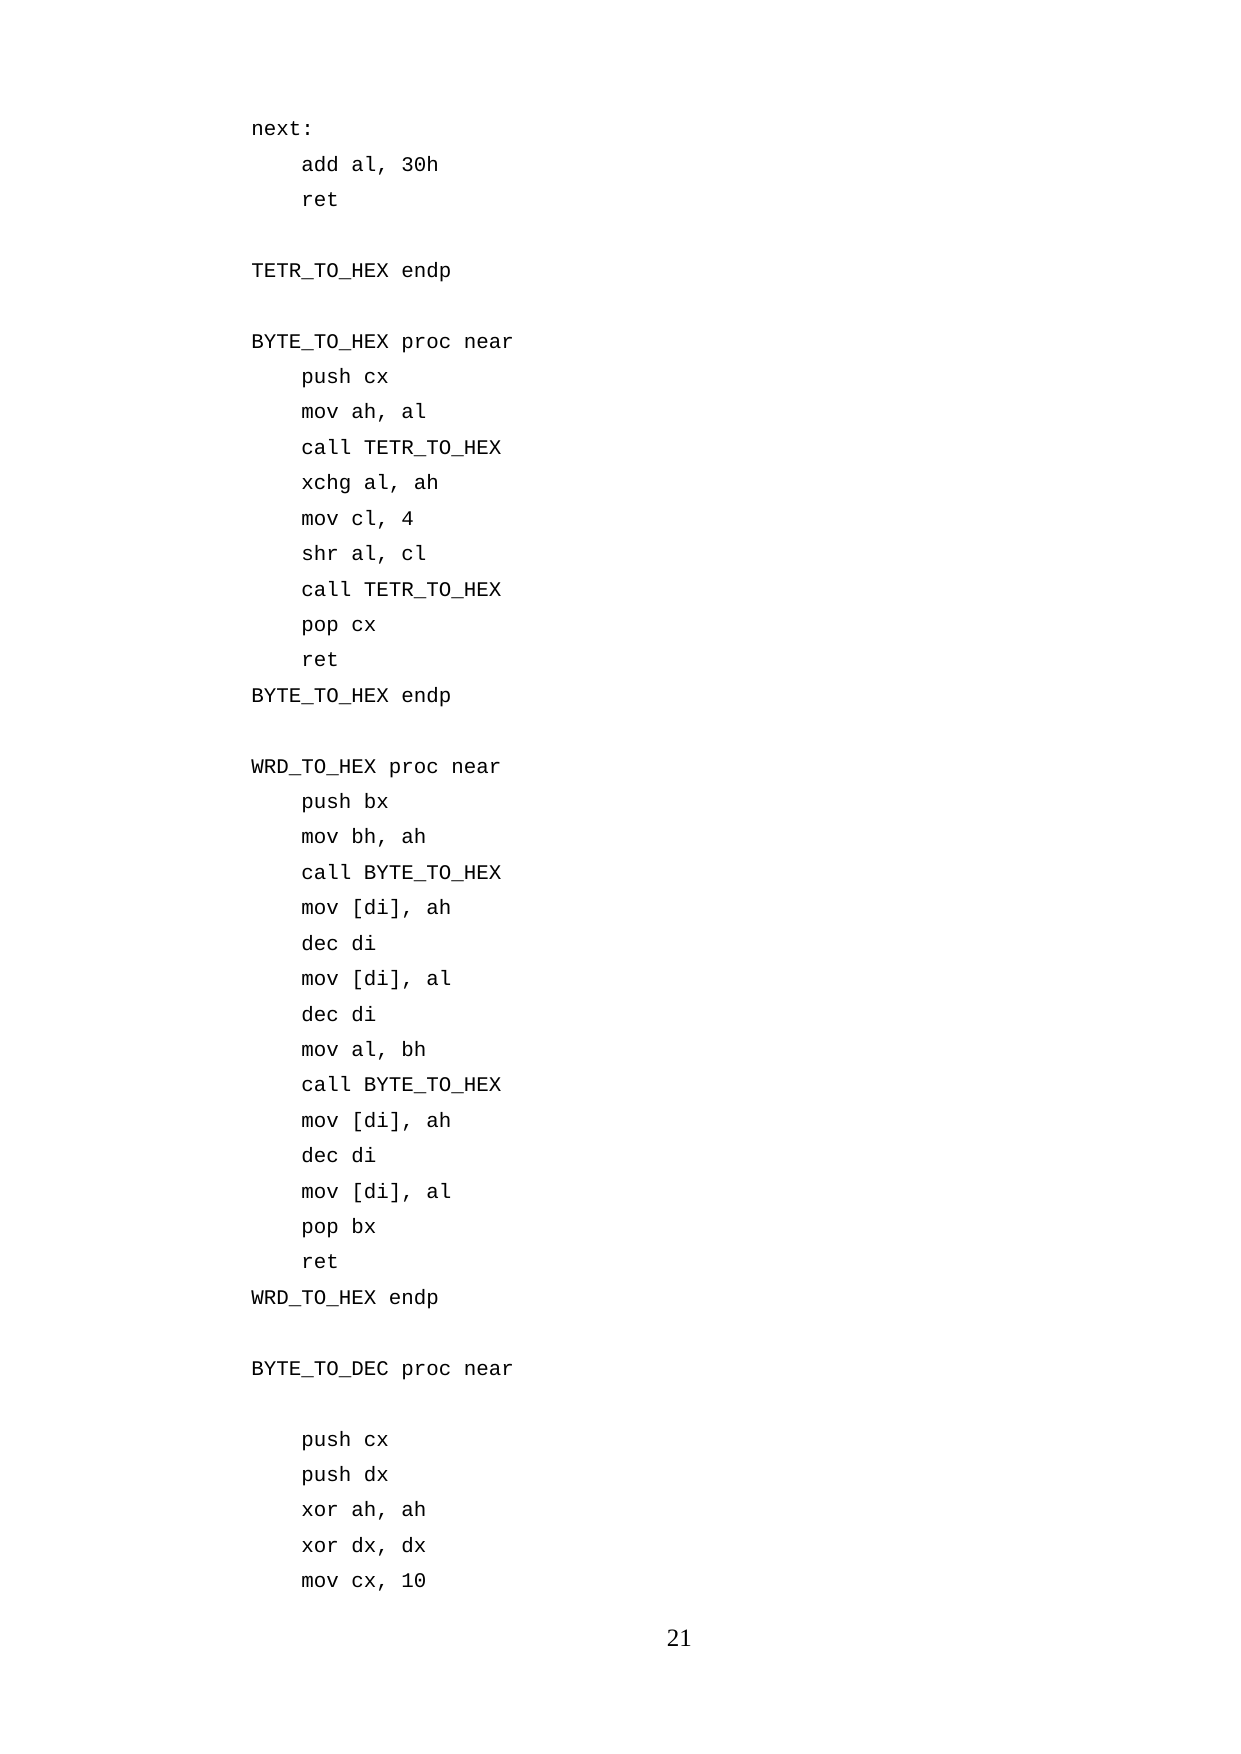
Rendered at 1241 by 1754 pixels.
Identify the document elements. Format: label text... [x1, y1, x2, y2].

text BYTE_TO_HEX endp [177, 685, 1181, 708]
text WRD_TO_HEX proc near [177, 756, 1181, 779]
text ret [177, 1251, 1181, 1275]
text call TETR_TO_HEX [177, 578, 1181, 602]
text next: [177, 118, 1181, 142]
text WRD_TO_HEX endp [177, 1287, 1181, 1311]
text ret [177, 189, 1181, 213]
text BYTE_TO_DEC proc near [177, 1358, 1181, 1381]
text mov bh, ah [177, 826, 1181, 850]
text mov cx, 10 [177, 1570, 1181, 1594]
text mov ah, al [177, 401, 1181, 425]
text ret [177, 649, 1181, 673]
text call BYTE_TO_HEX [177, 862, 1181, 886]
text dec di [177, 1003, 1181, 1027]
text pop bx [177, 1216, 1181, 1240]
text mov cl, 4 [177, 508, 1181, 531]
text xor ah, ah [177, 1499, 1181, 1523]
text mov [di], al [177, 1181, 1181, 1204]
text mov [di], ah [177, 1110, 1181, 1133]
text call TETR_TO_HEX [177, 437, 1181, 461]
text xchg al, ah [177, 472, 1181, 496]
text mov al, bh [177, 1039, 1181, 1063]
text push cx [177, 1428, 1181, 1452]
text push bx [177, 791, 1181, 815]
text shr al, cl [177, 543, 1181, 567]
text call BYTE_TO_HEX [177, 1074, 1181, 1098]
text push cx [177, 366, 1181, 390]
text pop cx [177, 614, 1181, 638]
text TETR_TO_HEX endp [177, 260, 1181, 283]
text mov [di], al [177, 968, 1181, 992]
text xor dx, dx [177, 1535, 1181, 1558]
text push dx [177, 1464, 1181, 1488]
text add al, 30h [177, 153, 1181, 177]
text mov [di], ah [177, 897, 1181, 921]
text dec di [177, 933, 1181, 956]
text dec di [177, 1145, 1181, 1169]
text BYTE_TO_HEX proc near [177, 331, 1181, 354]
